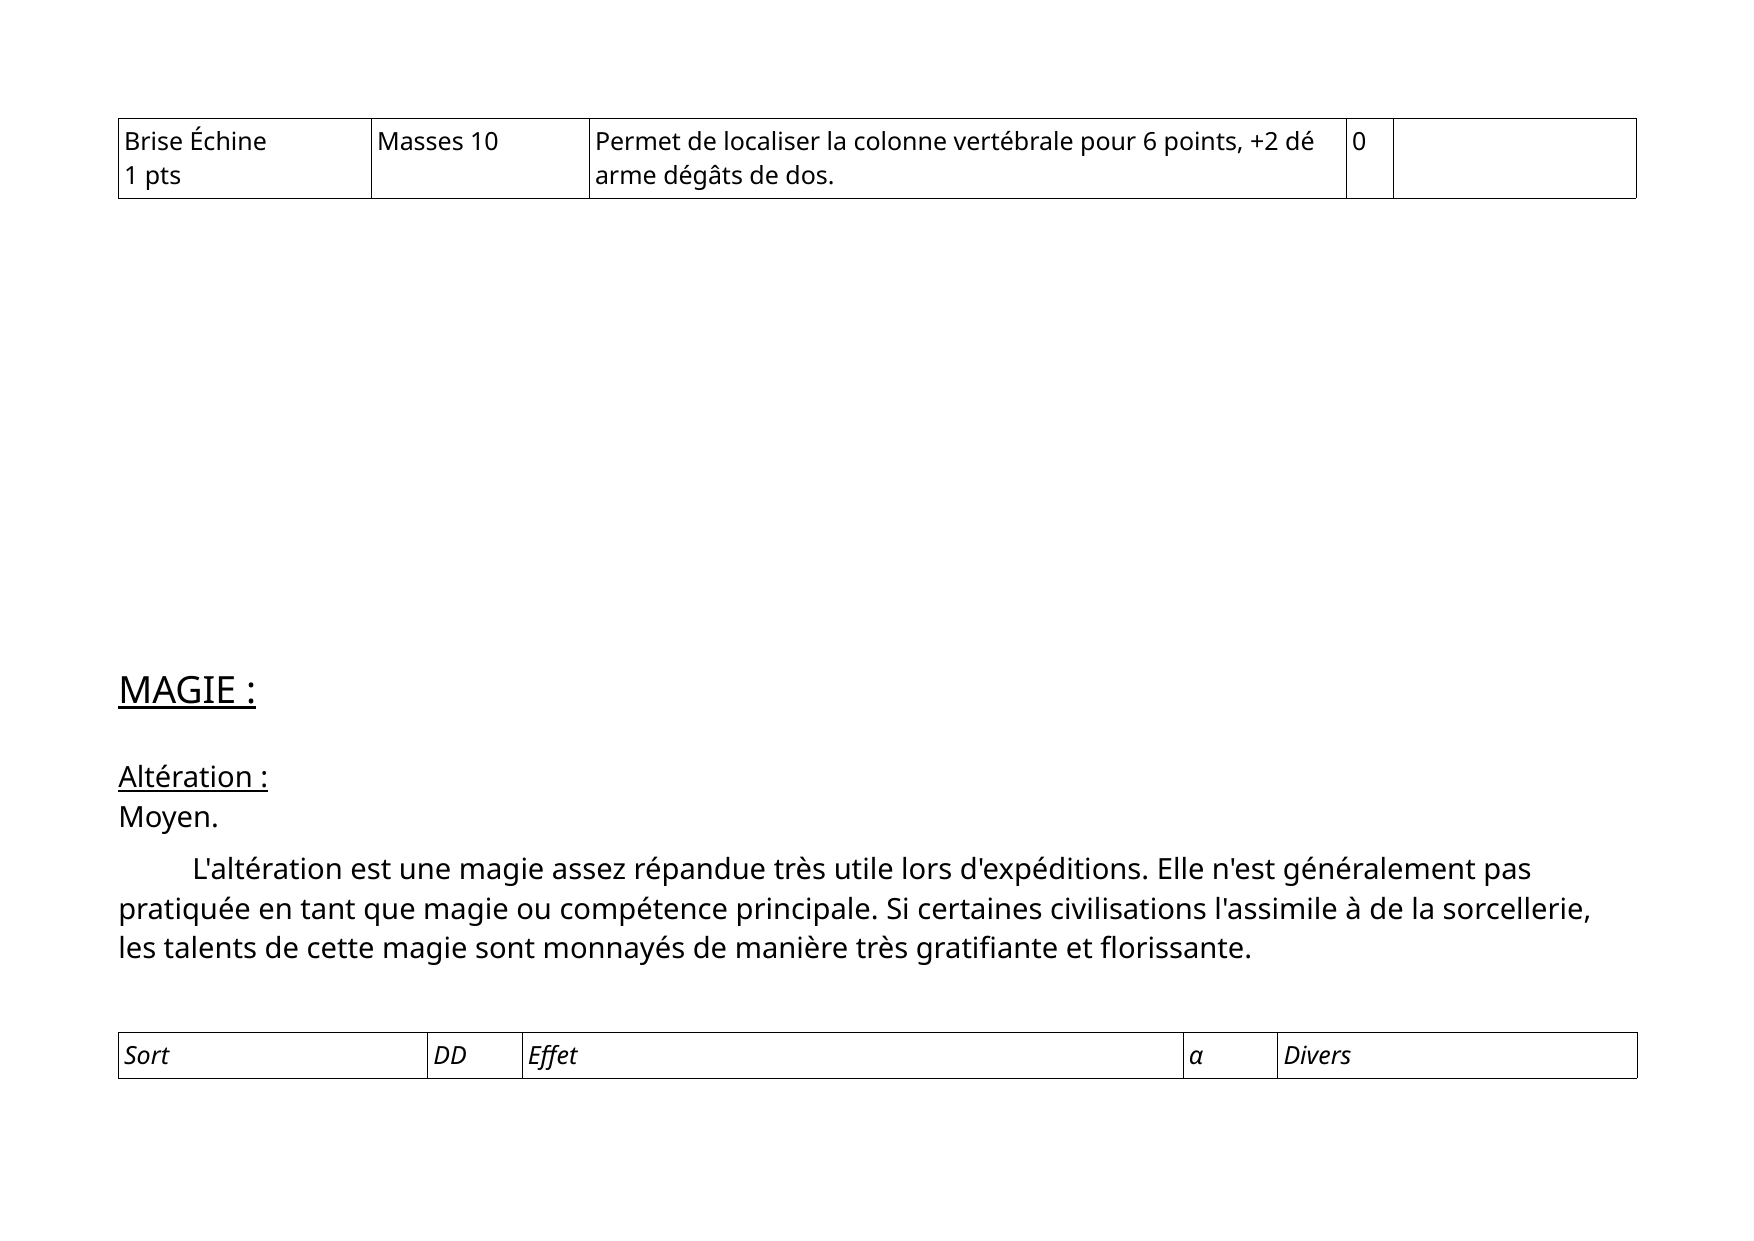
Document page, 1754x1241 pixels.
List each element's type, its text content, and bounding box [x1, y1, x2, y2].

table_cell Masses 10 [372, 119, 589, 198]
text Moyen. [118, 796, 1636, 836]
table_cell 0 [1347, 119, 1393, 198]
table_header Divers [1278, 1033, 1637, 1078]
table_header α [1184, 1033, 1277, 1078]
subtitle MAGIE : [118, 663, 1636, 714]
text L'altération est une magie assez répandue très utile lors d'expéditions. Elle n'est généralement pas pratiquée en tant que magie ou compétence principale. Si certaines civilisations l'assimile à de la sorcellerie, les talents de cette magie sont monnayés de manière très gratifiante et florissante. [118, 848, 1636, 967]
table_cell [1394, 119, 1636, 198]
table_header Sort [119, 1033, 427, 1078]
table_cell Permet de localiser la colonne vertébrale pour 6 points, +2 dé arme dégâts de dos. [590, 119, 1346, 198]
table_cell Brise Échine 1 pts [119, 119, 371, 198]
subtitle Altération : [118, 756, 1636, 796]
table_header DD [428, 1033, 522, 1078]
table_header Effet [523, 1033, 1183, 1078]
